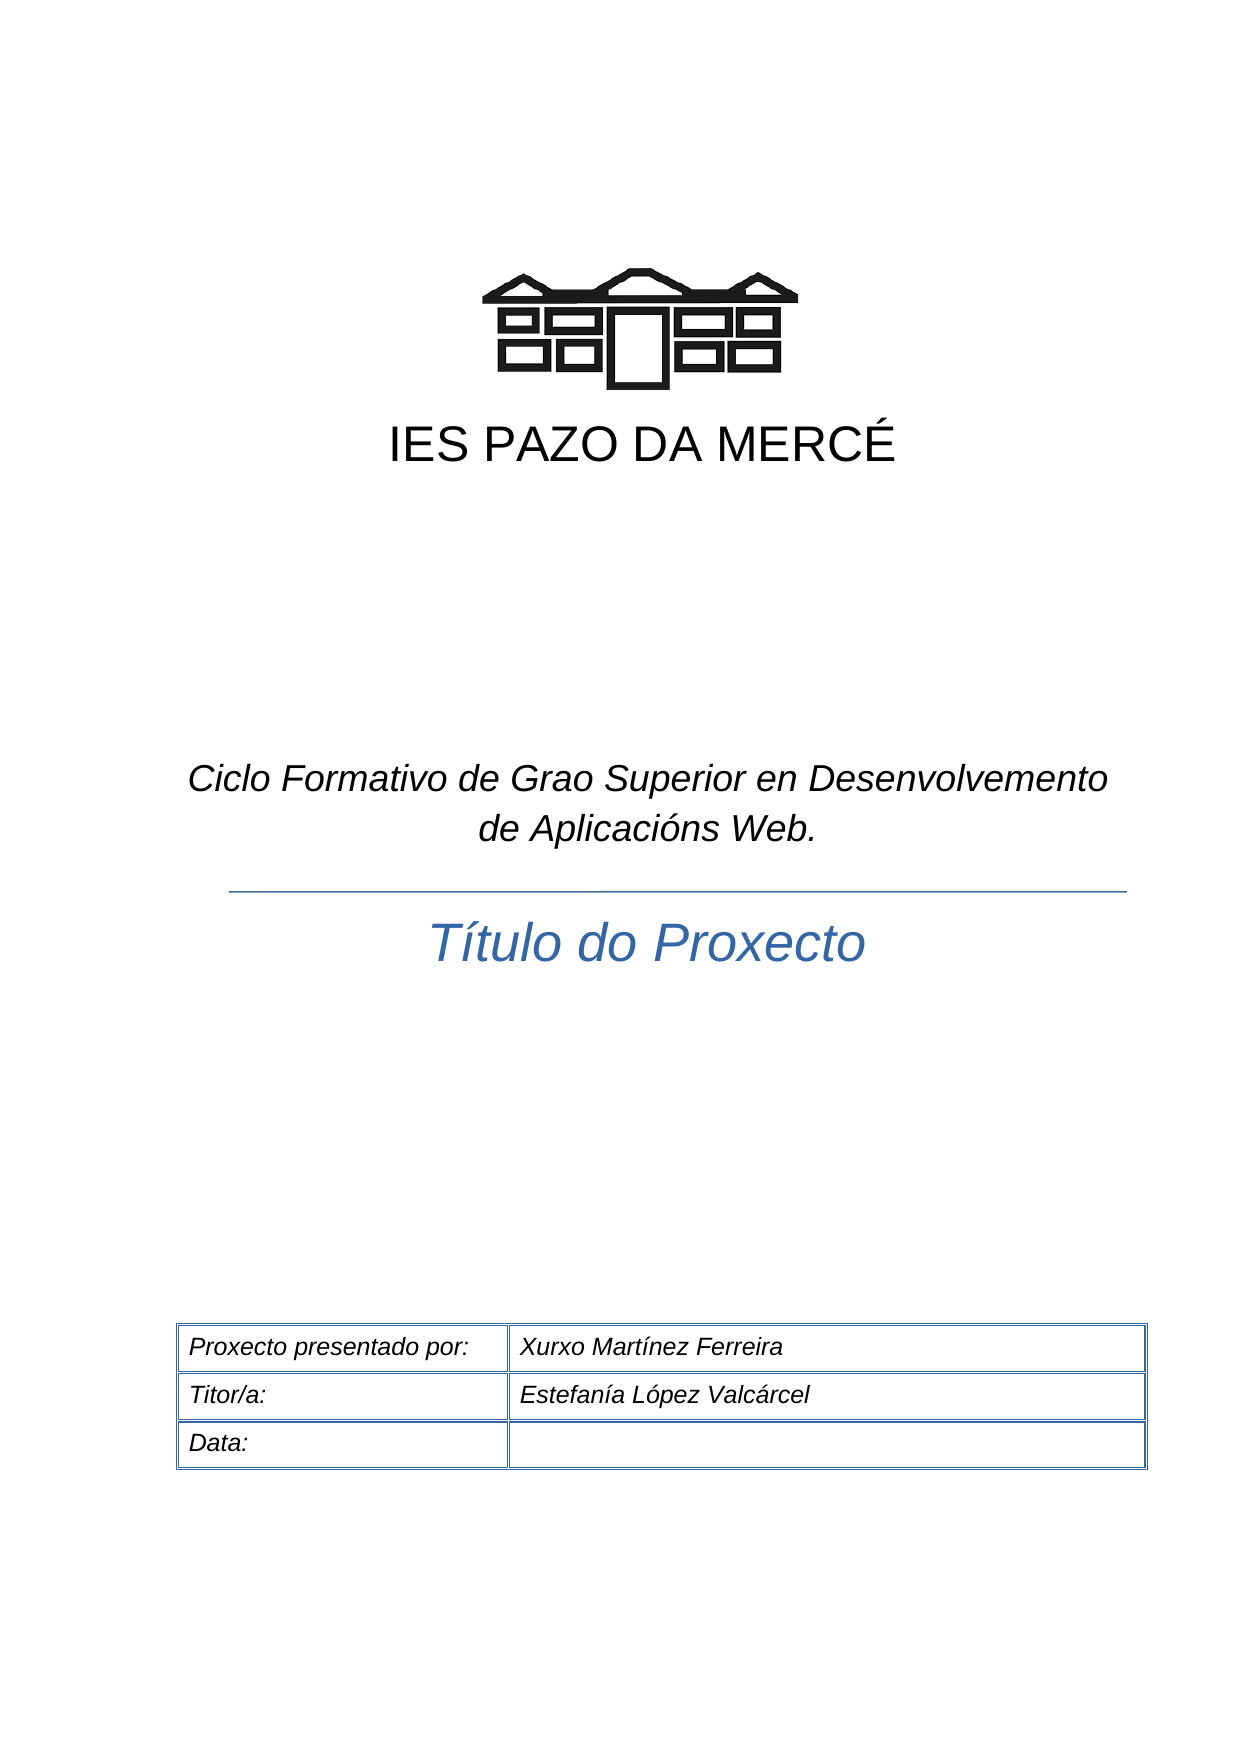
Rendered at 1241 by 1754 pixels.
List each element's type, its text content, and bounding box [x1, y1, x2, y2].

table_cell Data: [179, 1423, 507, 1467]
table_header Proxecto presentado por: [179, 1326, 507, 1371]
table_cell Titor/a: [179, 1374, 507, 1419]
picture [482, 268, 799, 390]
text IES PAZO DA MERCÉ [177, 414, 1122, 472]
text Ciclo Formativo de Grao Superior en Desenvolvemento de Aplicacións Web. [177, 756, 1122, 849]
table_header Xurxo Martínez Ferreira [510, 1326, 1144, 1371]
table_cell [510, 1423, 1144, 1467]
text Título do Proxecto [177, 911, 1122, 973]
table_cell Estefanía López Valcárcel [510, 1374, 1144, 1419]
